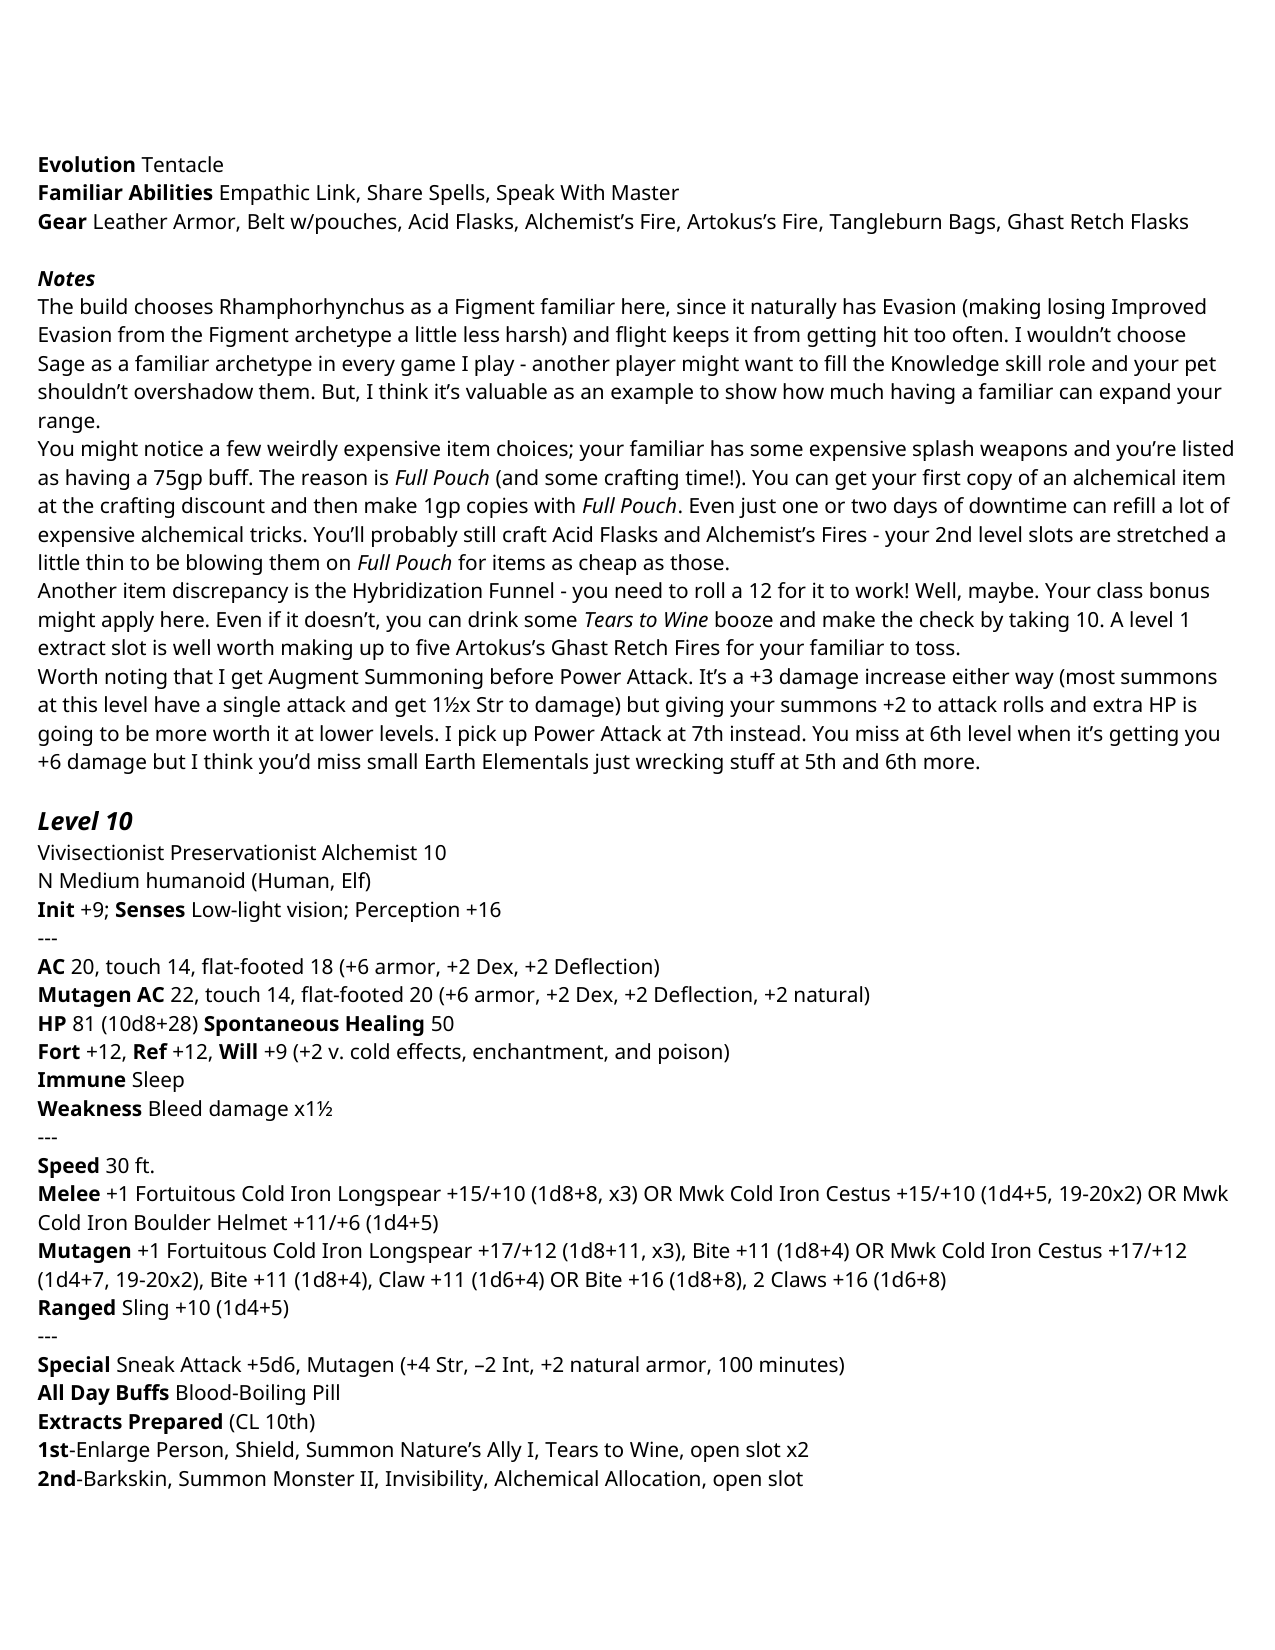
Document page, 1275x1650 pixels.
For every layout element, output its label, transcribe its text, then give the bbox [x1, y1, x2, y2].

text Speed 30 ft. [37, 1151, 1237, 1179]
text The build chooses Rhamphorhynchus as a Figment familiar here, since it naturally has Evasion (making losing Improved Evasion from the Figment archetype a little less harsh) and flight keeps it from getting hit too often. I wouldn’t choose Sage as a familiar archetype in every game I play - another player might want to fill the Knowledge skill role and your pet shouldn’t overshadow them. But, I think it’s valuable as an example to show how much having a familiar can expand your range. [37, 292, 1237, 434]
text 1st-Enlarge Person, Shield, Summon Nature’s Ally I, Tears to Wine, open slot x2 [37, 1435, 1237, 1464]
text Init +9; Senses Low-light vision; Perception +16 [37, 895, 1237, 923]
text --- [37, 1322, 1237, 1350]
text Mutagen AC 22, touch 14, flat-footed 20 (+6 armor, +2 Dex, +2 Deflection, +2 natural) [37, 980, 1237, 1009]
text You might notice a few weirdly expensive item choices; your familiar has some expensive splash weapons and you’re listed as having a 75gp buff. The reason is Full Pouch (and some crafting time!). You can get your first copy of an alchemical item at the crafting discount and then make 1gp copies with Full Pouch. Even just one or two days of downtime can refill a lot of expensive alchemical tricks. You’ll probably still craft Acid Flasks and Alchemist’s Fires - your 2nd level slots are stretched a little thin to be blowing them on Full Pouch for items as cheap as those. [37, 434, 1237, 577]
text Fort +12, Ref +12, Will +9 (+2 v. cold effects, enchantment, and poison) [37, 1037, 1237, 1066]
text N Medium humanoid (Human, Elf) [37, 867, 1237, 895]
text HP 81 (10d8+28) Spontaneous Healing 50 [37, 1009, 1237, 1037]
text --- [37, 1122, 1237, 1151]
subtitle Notes [37, 264, 1237, 292]
text AC 20, touch 14, flat-footed 18 (+6 armor, +2 Dex, +2 Deflection) [37, 952, 1237, 980]
text Extracts Prepared (CL 10th) [37, 1407, 1237, 1435]
text --- [37, 923, 1237, 952]
text All Day Buffs Blood-Boiling Pill [37, 1378, 1237, 1407]
subtitle Level 10 [37, 804, 1237, 838]
text Mutagen +1 Fortuitous Cold Iron Longspear +17/+12 (1d8+11, x3), Bite +11 (1d8+4) OR Mwk Cold Iron Cestus +17/+12 (1d4+7, 19-20x2), Bite +11 (1d8+4), Claw +11 (1d6+4) OR Bite +16 (1d8+8), 2 Claws +16 (1d6+8) [37, 1236, 1237, 1293]
text 2nd-Barkskin, Summon Monster II, Invisibility, Alchemical Allocation, open slot [37, 1464, 1237, 1492]
text Worth noting that I get Augment Summoning before Power Attack. It’s a +3 damage increase either way (most summons at this level have a single attack and get 1½x Str to damage) but giving your summons +2 to attack rolls and extra HP is going to be more worth it at lower levels. I pick up Power Attack at 7th instead. You miss at 6th level when it’s getting you +6 damage but I think you’d miss small Earth Elementals just wrecking stuff at 5th and 6th more. [37, 662, 1237, 776]
text Gear Leather Armor, Belt w/pouches, Acid Flasks, Alchemist’s Fire, Artokus’s Fire, Tangleburn Bags, Ghast Retch Flasks [37, 207, 1237, 235]
text Evolution Tentacle [37, 150, 1237, 178]
text Familiar Abilities Empathic Link, Share Spells, Speak With Master [37, 178, 1237, 207]
text Vivisectionist Preservationist Alchemist 10 [37, 838, 1237, 867]
text Ranged Sling +10 (1d4+5) [37, 1293, 1237, 1322]
text Special Sneak Attack +5d6, Mutagen (+4 Str, –2 Int, +2 natural armor, 100 minutes) [37, 1350, 1237, 1378]
text Another item discrepancy is the Hybridization Funnel - you need to roll a 12 for it to work! Well, maybe. Your class bonus might apply here. Even if it doesn’t, you can drink some Tears to Wine booze and make the check by taking 10. A level 1 extract slot is well worth making up to five Artokus’s Ghast Retch Fires for your familiar to toss. [37, 577, 1237, 662]
text Immune Sleep [37, 1066, 1237, 1094]
text Weakness Bleed damage x1½ [37, 1094, 1237, 1122]
text Melee +1 Fortuitous Cold Iron Longspear +15/+10 (1d8+8, x3) OR Mwk Cold Iron Cestus +15/+10 (1d4+5, 19-20x2) OR Mwk Cold Iron Boulder Helmet +11/+6 (1d4+5) [37, 1179, 1237, 1236]
